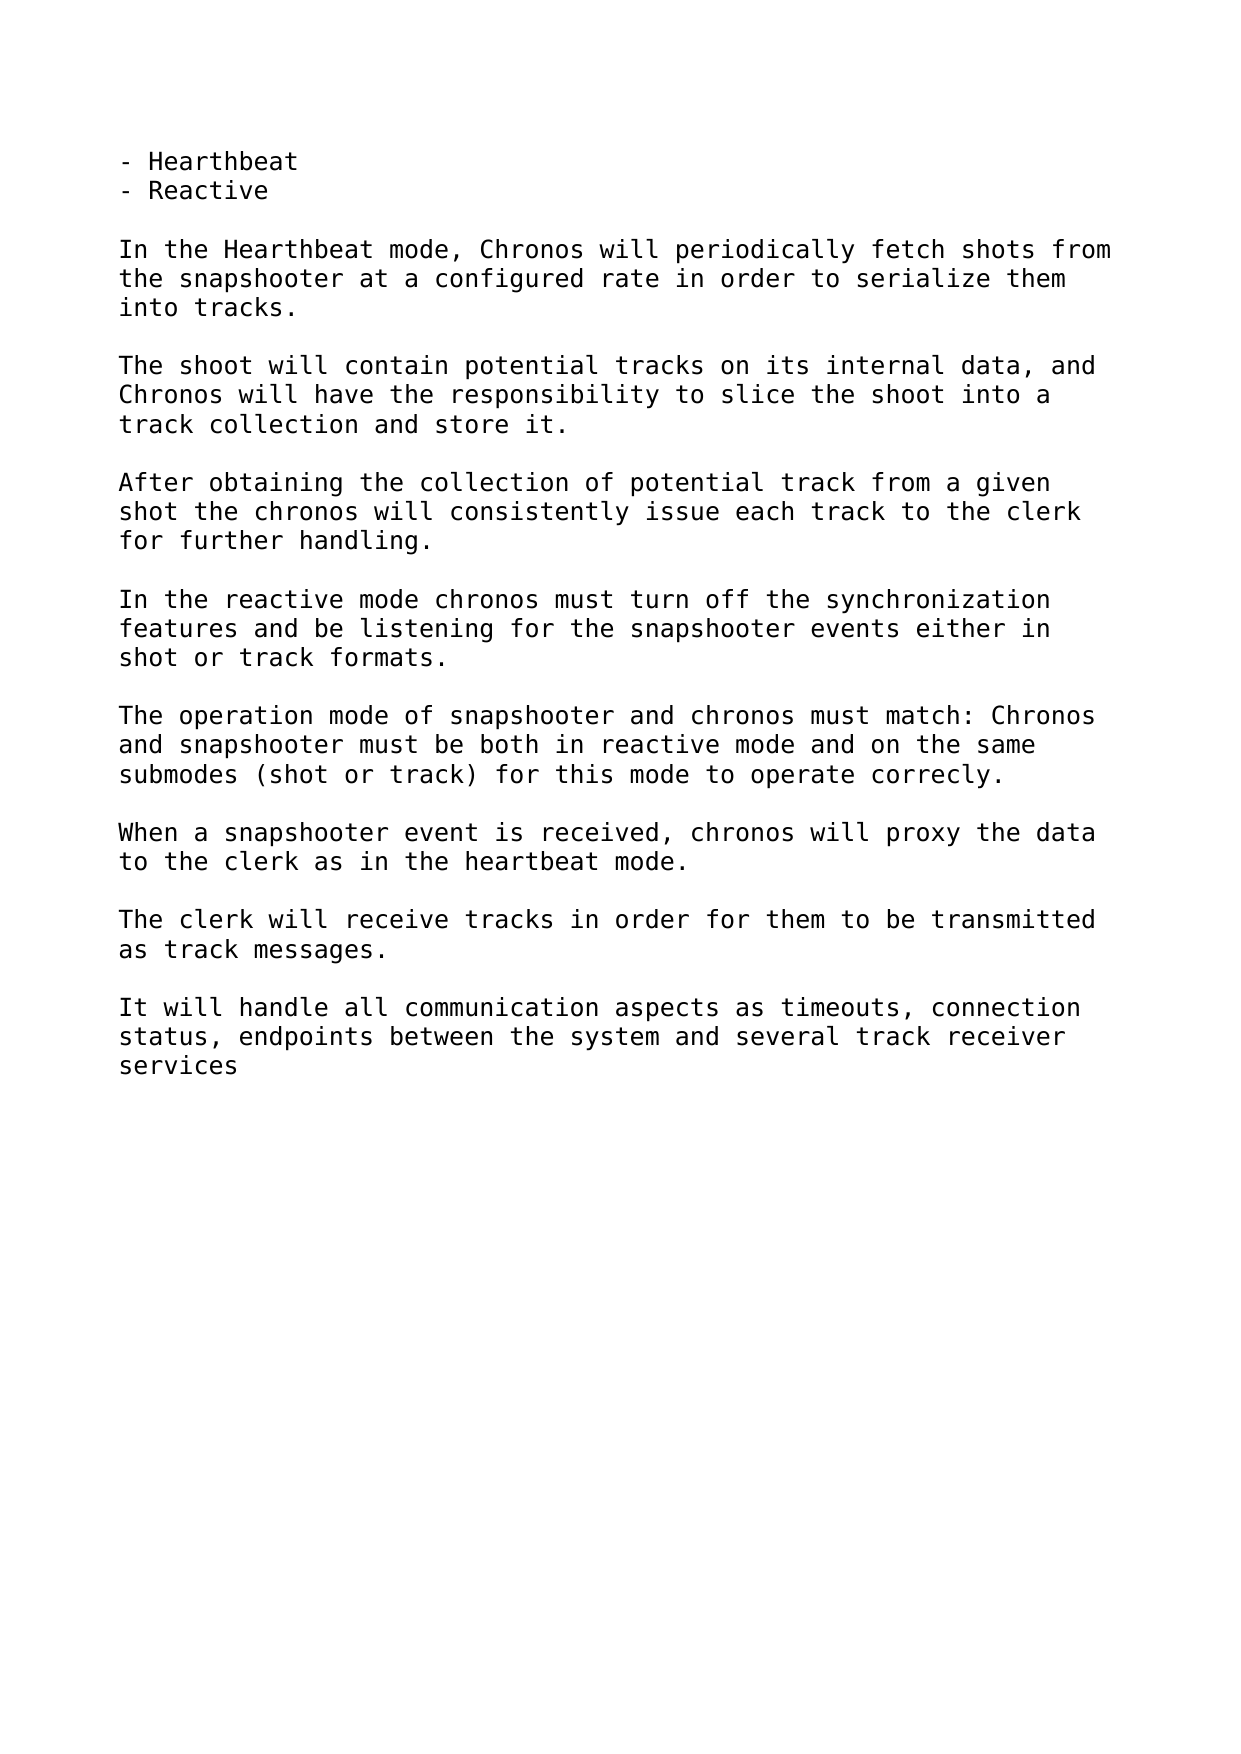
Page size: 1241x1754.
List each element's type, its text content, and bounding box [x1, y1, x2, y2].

text The shoot will contain potential tracks on its internal data, and Chronos will have the responsibility to slice the shoot into a track collection and store it. [118, 351, 1122, 439]
text It will handle all communication aspects as timeouts, connection status, endpoints between the system and several track receiver services [118, 993, 1122, 1081]
text In the reactive mode chronos must turn off the synchronization features and be listening for the snapshooter events either in shot or track formats. [118, 585, 1122, 672]
text The clerk will receive tracks in order for them to be transmitted as track messages. [118, 906, 1122, 964]
text After obtaining the collection of potential track from a given shot the chronos will consistently issue each track to the clerk for further handling. [118, 468, 1122, 556]
text When a snapshooter event is received, chronos will proxy the data to the clerk as in the heartbeat mode. [118, 818, 1122, 876]
text In the Hearthbeat mode, Chronos will periodically fetch shots from the snapshooter at a configured rate in order to serialize them into tracks. [118, 235, 1122, 322]
text The operation mode of snapshooter and chronos must match: Chronos and snapshooter must be both in reactive mode and on the same submodes (shot or track) for this mode to operate correcly. [118, 701, 1122, 789]
text - Reactive [118, 176, 1122, 206]
text - Hearthbeat [118, 147, 1122, 176]
